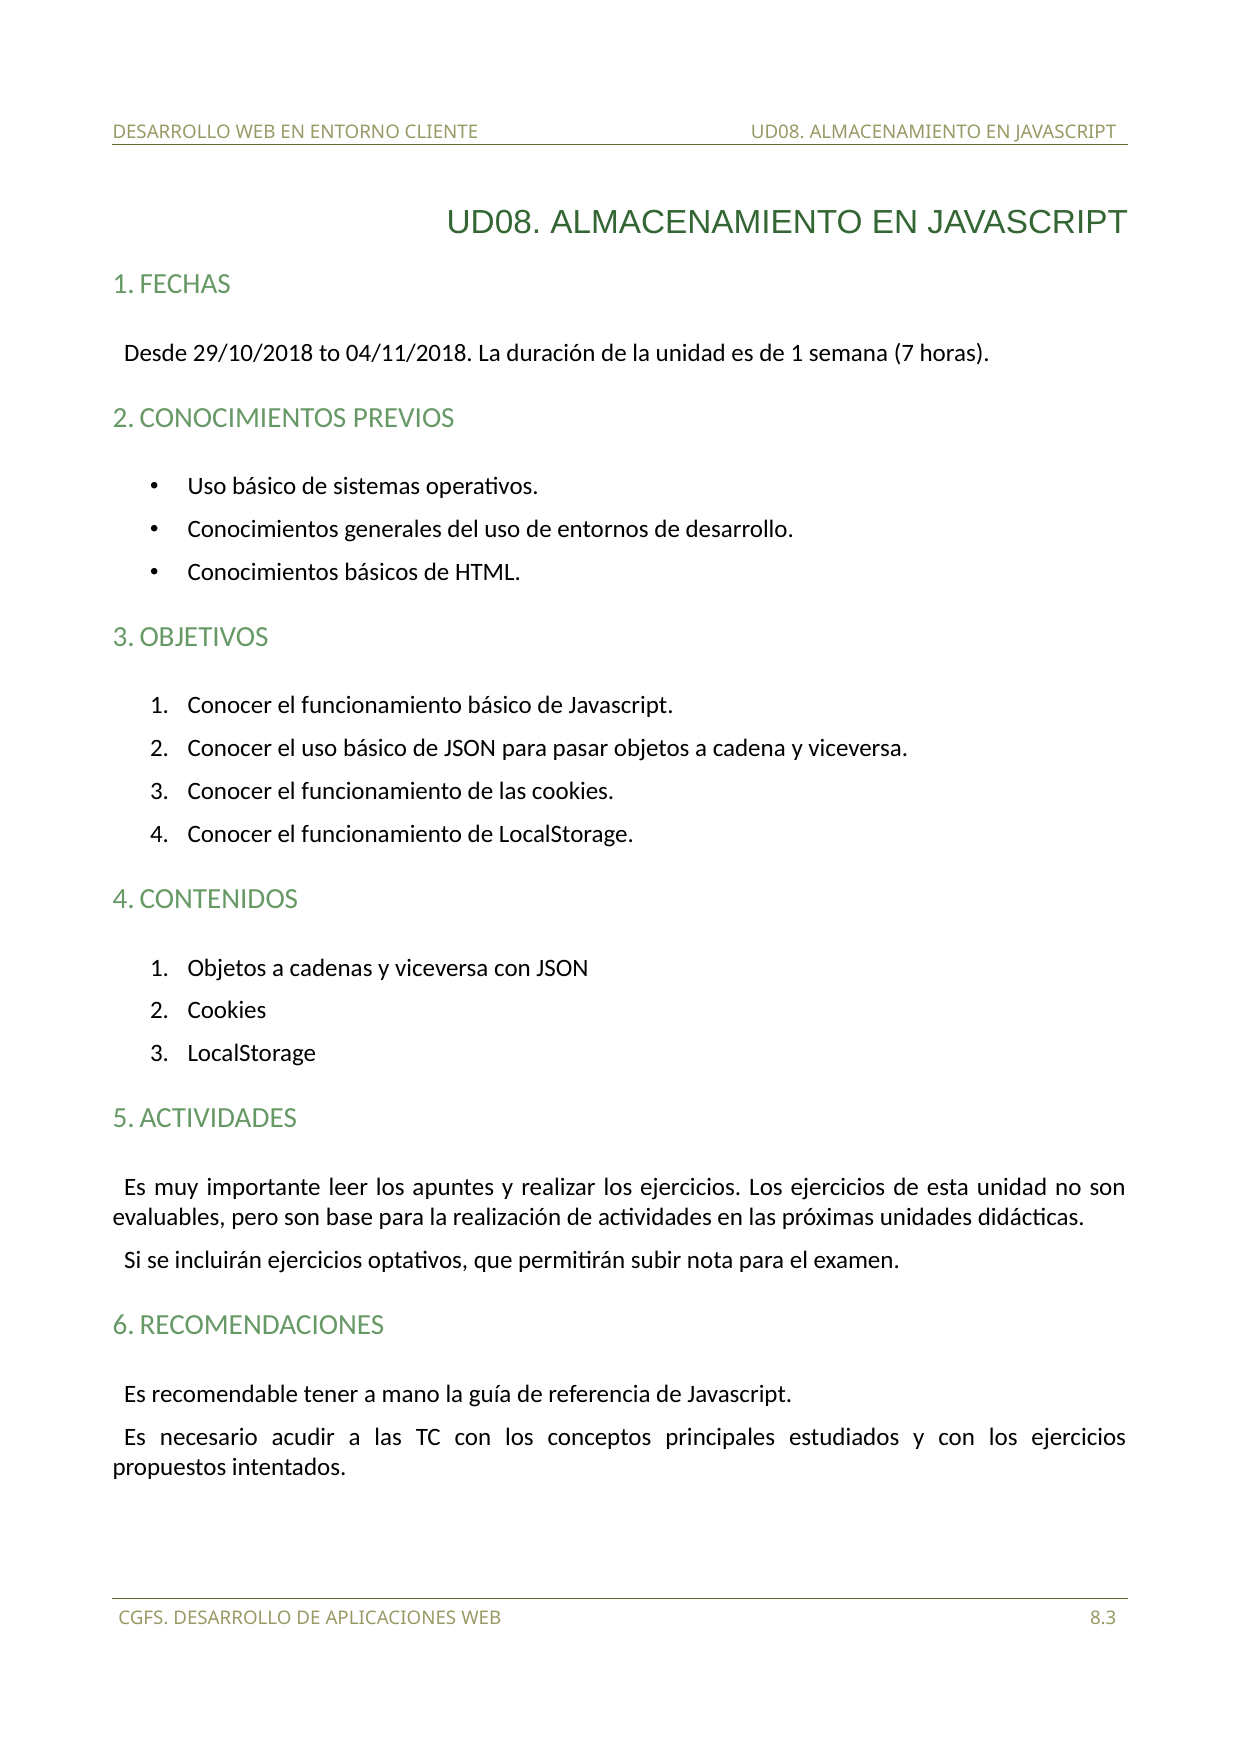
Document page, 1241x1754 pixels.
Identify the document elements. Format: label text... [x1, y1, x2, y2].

list LocalStorage [150, 1038, 1128, 1068]
subtitle Contenidos [112, 880, 1128, 916]
text Es muy importante leer los apuntes y realizar los ejercicios. Los ejercicios de esta unidad no son evaluables, pero son base para la realización de actividades en las próximas unidades didácticas. [112, 1171, 1128, 1232]
list Cookies [150, 995, 1128, 1025]
text UD08. Almacenamiento en Javascript [112, 202, 1128, 240]
list Conocer el funcionamiento básico de Javascript. [150, 689, 1128, 720]
list Uso básico de sistemas operativos. [150, 470, 1128, 501]
list Conocer el funcionamiento de LocalStorage. [150, 818, 1128, 849]
subtitle Recomendaciones [112, 1306, 1128, 1342]
list Conocer el funcionamiento de las cookies. [150, 775, 1128, 806]
text Es recomendable tener a mano la guía de referencia de Javascript. [112, 1378, 1128, 1408]
text Desde 29/10/2018 to 04/11/2018. La duración de la unidad es de 1 semana (7 horas). [112, 337, 1128, 367]
subtitle Objetivos [112, 618, 1128, 653]
text Si se incluirán ejercicios optativos, que permitirán subir nota para el examen. [112, 1244, 1128, 1275]
list Conocer el uso básico de JSON para pasar objetos a cadena y viceversa. [150, 732, 1128, 763]
list Conocimientos generales del uso de entornos de desarrollo. [150, 513, 1128, 544]
subtitle Fechas [112, 265, 1128, 301]
list Objetos a cadenas y viceversa con JSON [150, 952, 1128, 982]
subtitle Conocimientos previos [112, 399, 1128, 434]
list Conocimientos básicos de HTML. [150, 556, 1128, 587]
subtitle Actividades [112, 1099, 1128, 1135]
text Es necesario acudir a las TC con los conceptos principales estudiados y con los ejercicios propuestos intentados. [112, 1421, 1128, 1482]
